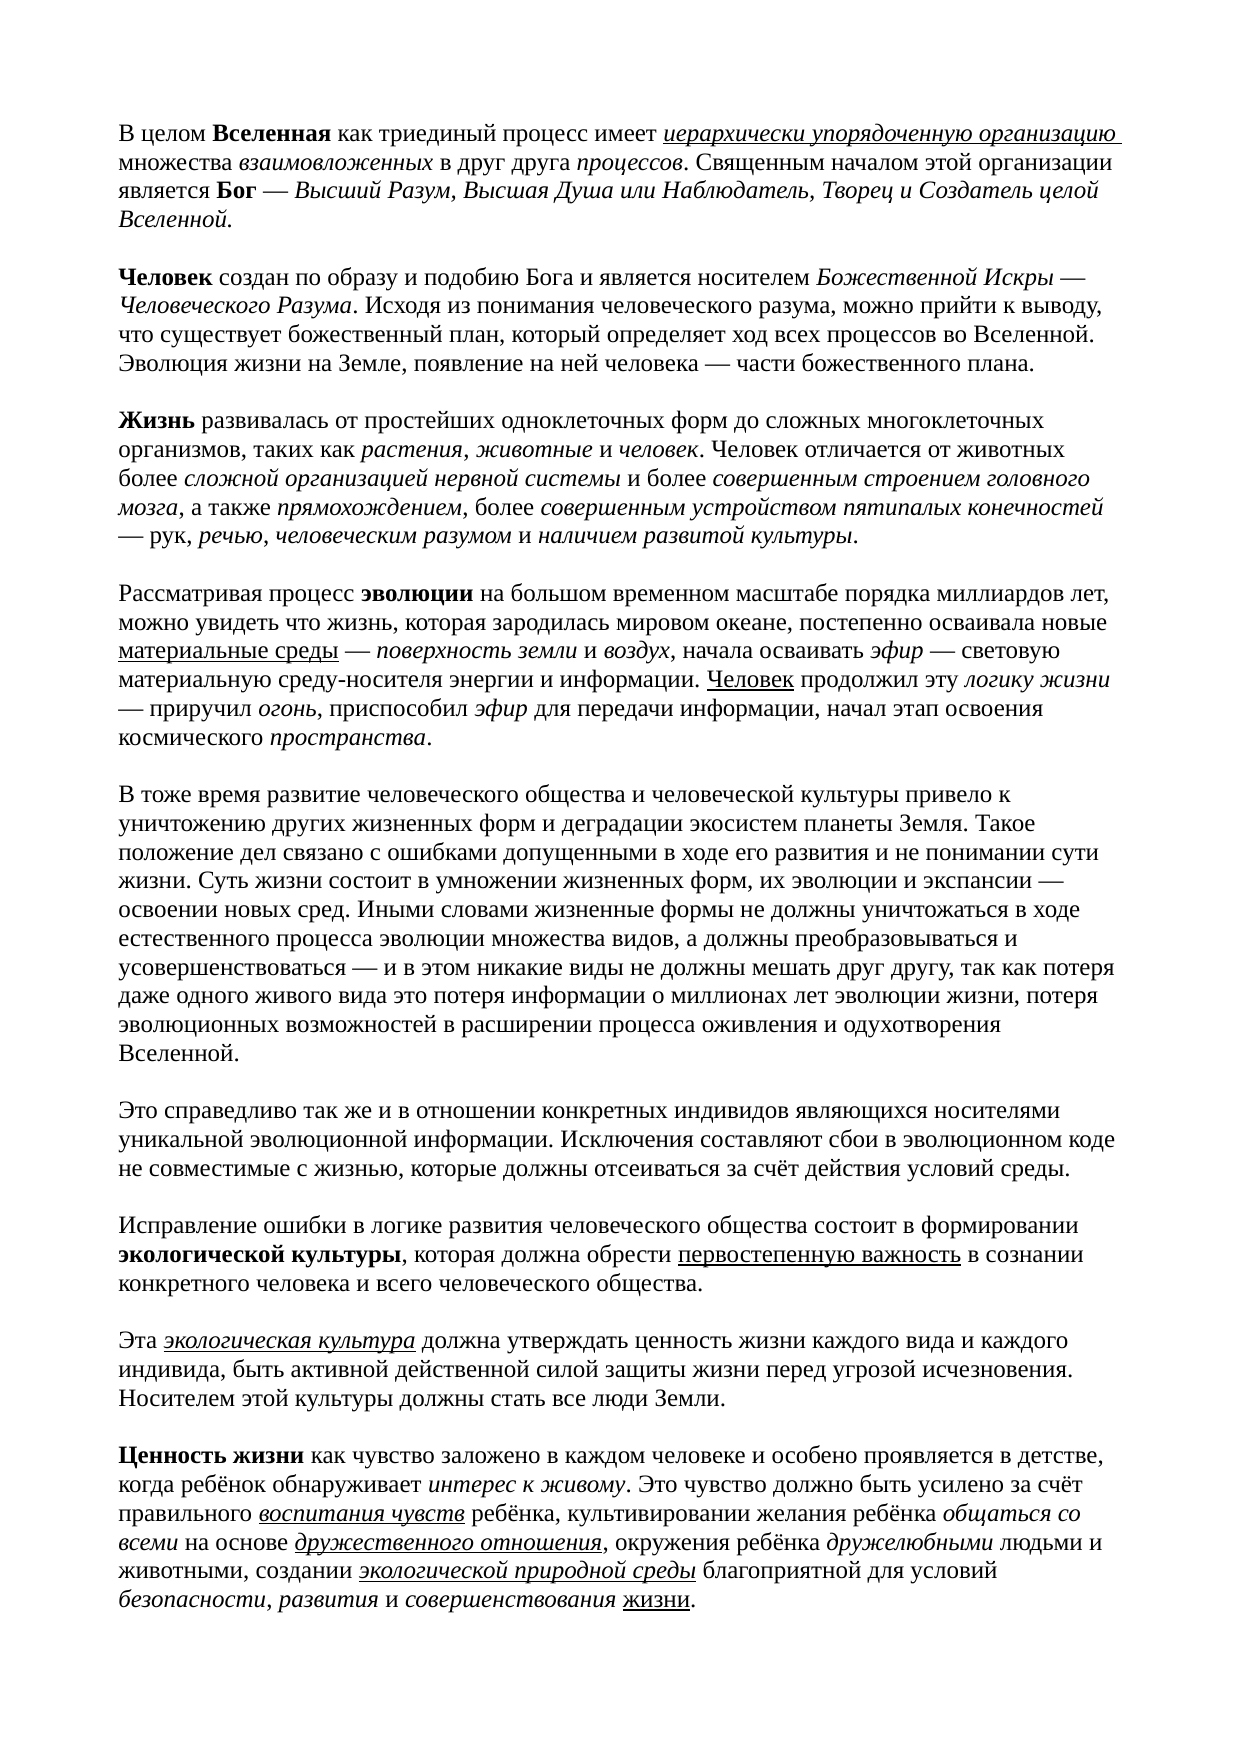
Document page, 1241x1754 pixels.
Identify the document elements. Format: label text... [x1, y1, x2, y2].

text Ценность жизни как чувство заложено в каждом человеке и особено проявляется в детстве, когда ребёнок обнаруживает интерес к живому. Это чувство должно быть усилено за счёт правильного воспитания чувств ребёнка, культивировании желания ребёнка общаться со всеми на основе дружественного отношения, окружения ребёнка дружелюбными людьми и животными, создании экологической природной среды благоприятной для условий безопасности, развития и совершенствования жизни. [118, 1441, 1122, 1613]
text Рассматривая процесс эволюции на большом временном масштабе порядка миллиардов лет, можно увидеть что жизнь, которая зародилась мировом океане, постепенно осваивала новые материальные среды — поверхность земли и воздух, начала осваивать эфир — световую материальную среду-носителя энергии и информации. Человек продолжил эту логику жизни — приручил огонь, приспособил эфир для передачи информации, начал этап освоения космического пространства. [118, 578, 1122, 751]
text В тоже время развитие человеческого общества и человеческой культуры привело к уничтожению других жизненных форм и деградации экосистем планеты Земля. Такое положение дел связано с ошибками допущенными в ходе его развития и не понимании сути жизни. Суть жизни состоит в умножении жизненных форм, их эволюции и экспансии — освоении новых сред. Иными словами жизненные формы не должны уничтожаться в ходе естественного процесса эволюции множества видов, а должны преобразовываться и усовершенствоваться — и в этом никакие виды не должны мешать друг другу, так как потеря даже одного живого вида это потеря информации о миллионах лет эволюции жизни, потеря эволюционных возможностей в расширении процесса оживления и одухотворения Вселенной. [118, 779, 1122, 1067]
text Исправление ошибки в логике развития человеческого общества состоит в формировании экологической культуры, которая должна обрести первостепенную важность в сознании конкретного человека и всего человеческого общества. [118, 1211, 1122, 1297]
text Эта экологическая культура должна утверждать ценность жизни каждого вида и каждого индивида, быть активной действенной силой защиты жизни перед угрозой исчезновения. Носителем этой культуры должны стать все люди Земли. [118, 1326, 1122, 1412]
text Жизнь развивалась от простейших одноклеточных форм до сложных многоклеточных организмов, таких как растения, животные и человек. Человек отличается от животных более сложной организацией нервной системы и более совершенным строением головного мозга, а также прямохождением, более совершенным устройством пятипалых конечностей — рук, речью, человеческим разумом и наличием развитой культуры. [118, 406, 1122, 549]
text Это справедливо так же и в отношении конкретных индивидов являющихся носителями уникальной эволюционной информации. Исключения составляют сбои в эволюционном коде не совместимые с жизнью, которые должны отсеиваться за счёт действия условий среды. [118, 1096, 1122, 1182]
text Человек создан по образу и подобию Бога и является носителем Божественной Искры — Человеческого Разума. Исходя из понимания человеческого разума, можно прийти к выводу, что существует божественный план, который определяет ход всех процессов во Вселенной. Эволюция жизни на Земле, появление на ней человека — части божественного плана. [118, 262, 1122, 377]
text В целом Вселенная как триединый процесс имеет иерархически упорядоченную организацию множества взаимовложенных в друг друга процессов. Священным началом этой организации является Бог — Высший Разум, Высшая Душа или Наблюдатель, Творец и Создатель целой Вселенной. [118, 118, 1122, 233]
